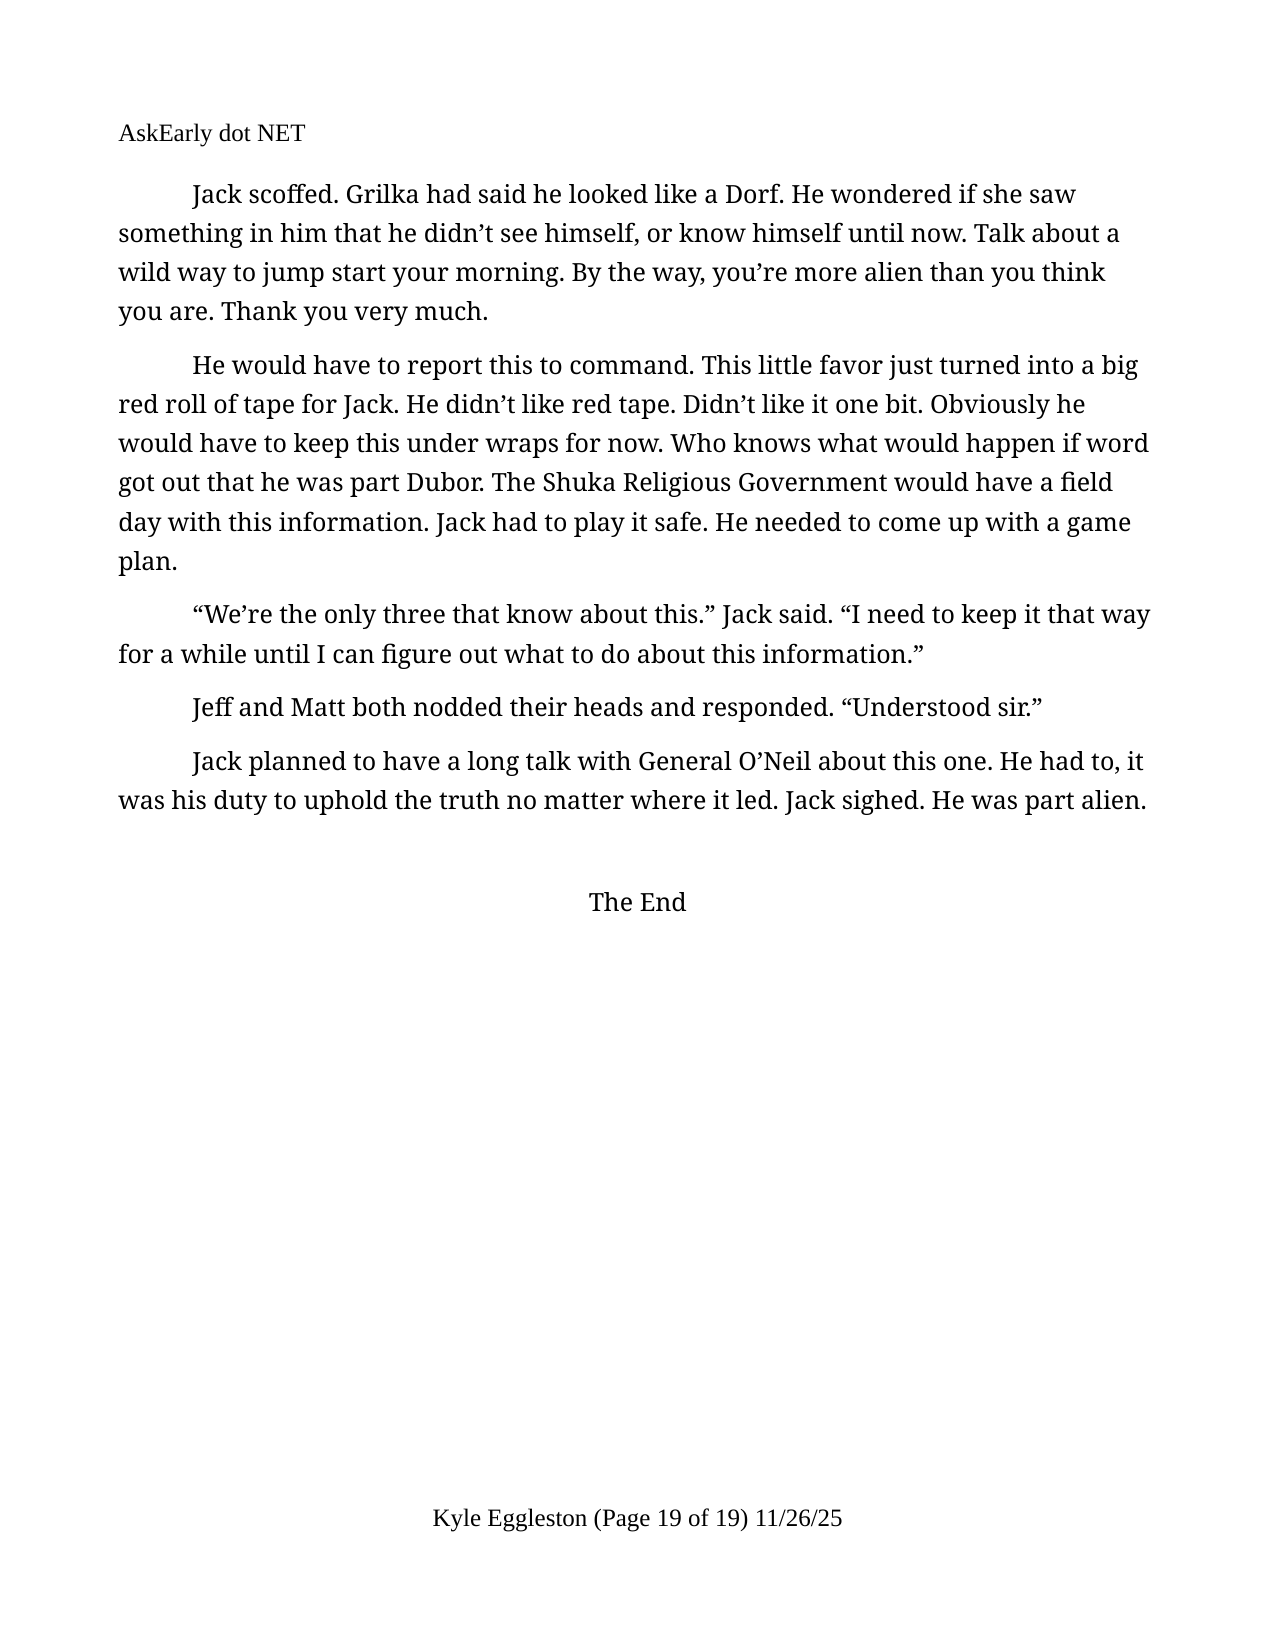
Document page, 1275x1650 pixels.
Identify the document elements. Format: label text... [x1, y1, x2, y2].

text “We’re the only three that know about this.” Jack said. “I need to keep it that way for a while until I can figure out what to do about this information.” [118, 597, 1157, 670]
text The End [118, 884, 1157, 918]
text Jack scoffed. Grilka had said he looked like a Dorf. He wondered if she saw something in him that he didn’t see himself, or know himself until now. Talk about a wild way to jump start your morning. By the way, you’re more alien than you think you are. Thank you very much. [118, 176, 1157, 328]
text Jack planned to have a long talk with General O’Neil about this one. He had to, it was his duty to uphold the truth no matter where it led. Jack sighed. He was part alien. [118, 744, 1157, 817]
text He would have to report this to command. This little favor just turned into a big red roll of tape for Jack. He didn’t like red tape. Didn’t like it one bit. Obviously he would have to keep this under wraps for now. Who knows what would happen if word got out that he was part Dubor. The Shuka Religious Government would have a field day with this information. Jack had to play it safe. He needed to come up with a game plan. [118, 348, 1157, 577]
text Jeff and Matt both nodded their heads and responded. “Understood sir.” [118, 690, 1157, 724]
